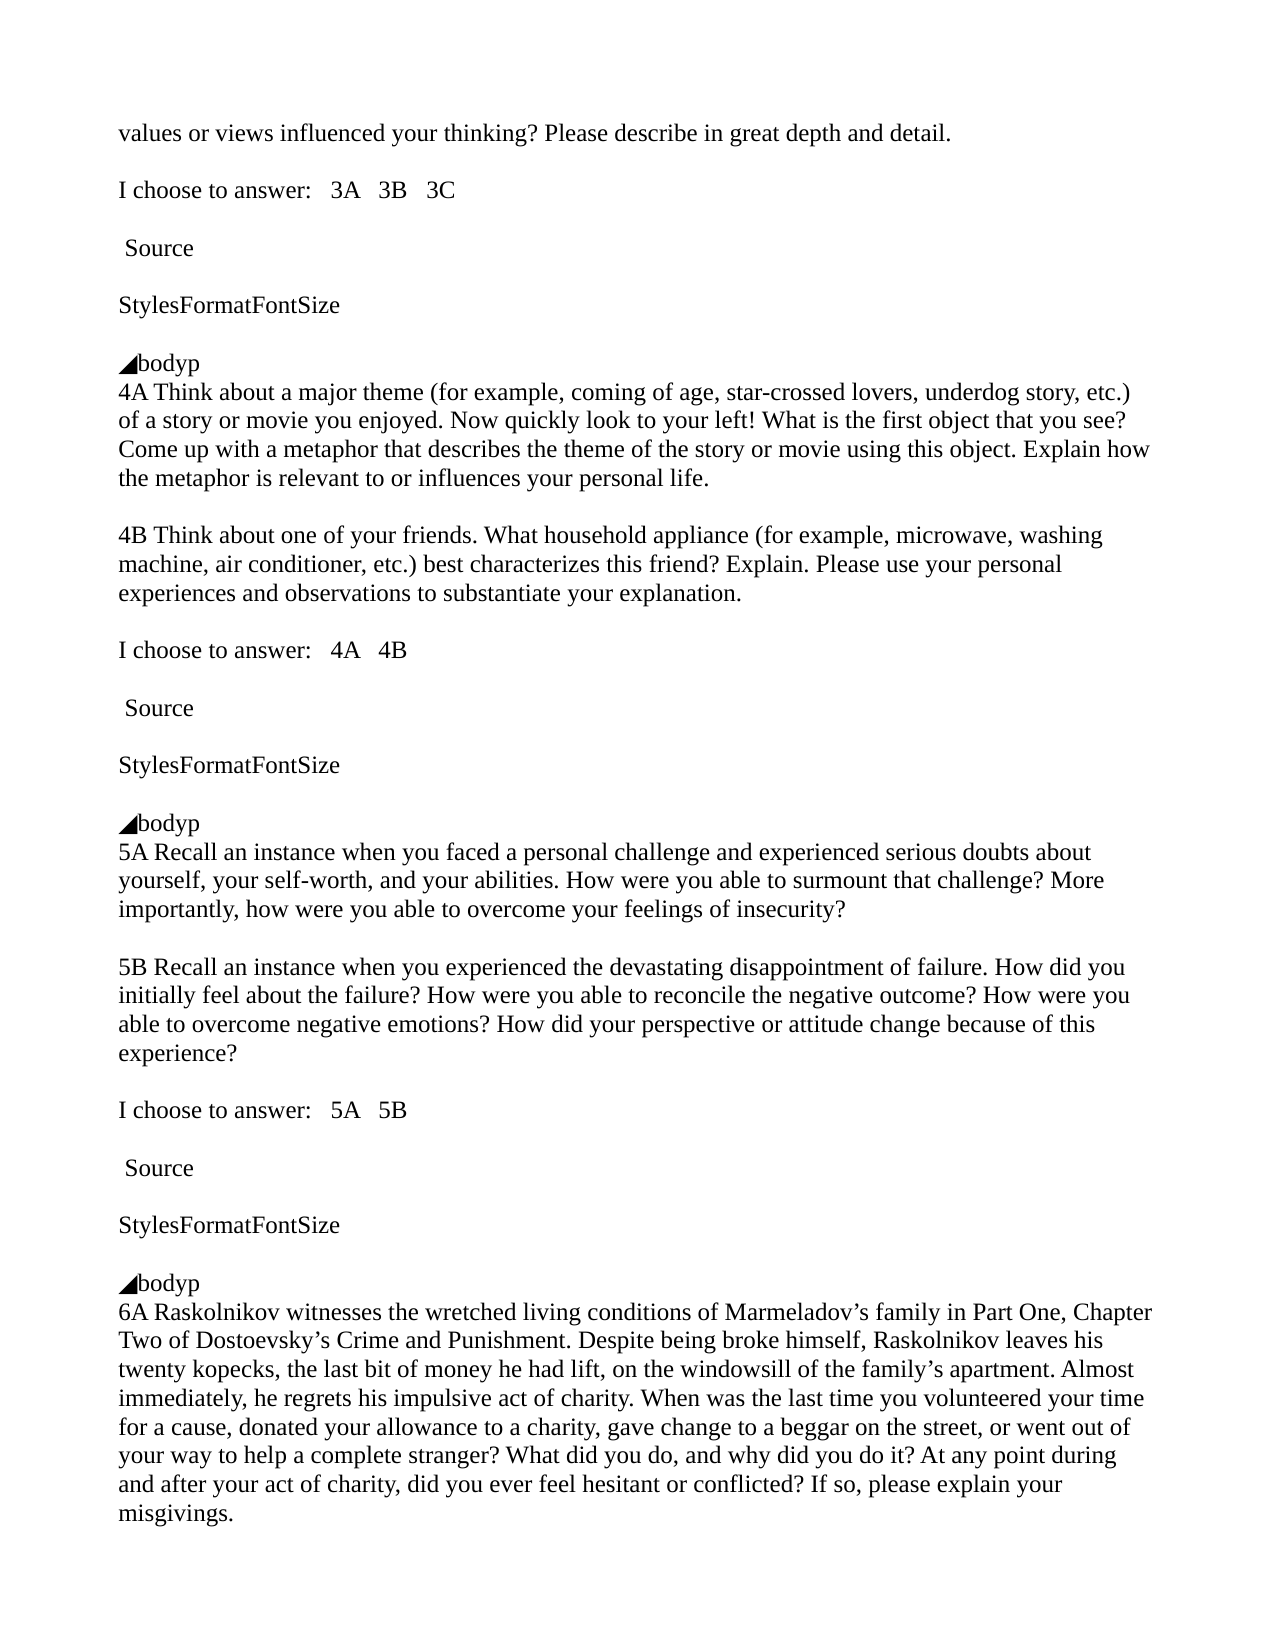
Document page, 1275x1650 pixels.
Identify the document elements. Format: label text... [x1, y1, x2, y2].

text I choose to answer: 4A 4B [118, 636, 1157, 664]
text 5B Recall an instance when you experienced the devastating disappointment of failure. How did you initially feel about the failure? How were you able to reconcile the negative outcome? How were you able to overcome negative emotions? How did your perspective or attitude change because of this experience? [118, 952, 1157, 1067]
text 6A Raskolnikov witnesses the wretched living conditions of Marmeladov’s family in Part One, Chapter Two of Dostoevsky’s Crime and Punishment. Despite being broke himself, Raskolnikov leaves his twenty kopecks, the last bit of money he had lift, on the windowsill of the family’s apartment. Almost immediately, he regrets his impulsive act of charity. When was the last time you volunteered your time for a cause, donated your allowance to a charity, gave change to a beggar on the street, or went out of your way to help a complete stranger? What did you do, and why did you do it? At any point during and after your act of charity, did you ever feel hesitant or conflicted? If so, please explain your misgivings. [118, 1297, 1157, 1527]
text 4A Think about a major theme (for example, coming of age, star-crossed lovers, underdog story, etc.) of a story or movie you enjoyed. Now quickly look to your left! What is the first object that you see? Come up with a metaphor that describes the theme of the story or movie using this object. Explain how the metaphor is relevant to or influences your personal life. [118, 377, 1157, 492]
text values or views influenced your thinking? Please describe in great depth and detail. [118, 118, 1157, 147]
text I choose to answer: 5A 5B [118, 1096, 1157, 1124]
text StylesFormatFontSize [118, 751, 1157, 779]
text StylesFormatFontSize [118, 291, 1157, 319]
text StylesFormatFontSize [118, 1211, 1157, 1239]
text Source [118, 233, 1157, 262]
text ◢bodyp [118, 808, 1157, 837]
text Source [118, 1153, 1157, 1182]
text 4B Think about one of your friends. What household appliance (for example, microwave, washing machine, air conditioner, etc.) best characterizes this friend? Explain. Please use your personal experiences and observations to substantiate your explanation. [118, 521, 1157, 607]
text ◢bodyp [118, 348, 1157, 377]
text I choose to answer: 3A 3B 3C [118, 176, 1157, 204]
text ◢bodyp [118, 1268, 1157, 1297]
text 5A Recall an instance when you faced a personal challenge and experienced serious doubts about yourself, your self-worth, and your abilities. How were you able to surmount that challenge? More importantly, how were you able to overcome your feelings of insecurity? [118, 837, 1157, 923]
text Source [118, 693, 1157, 722]
